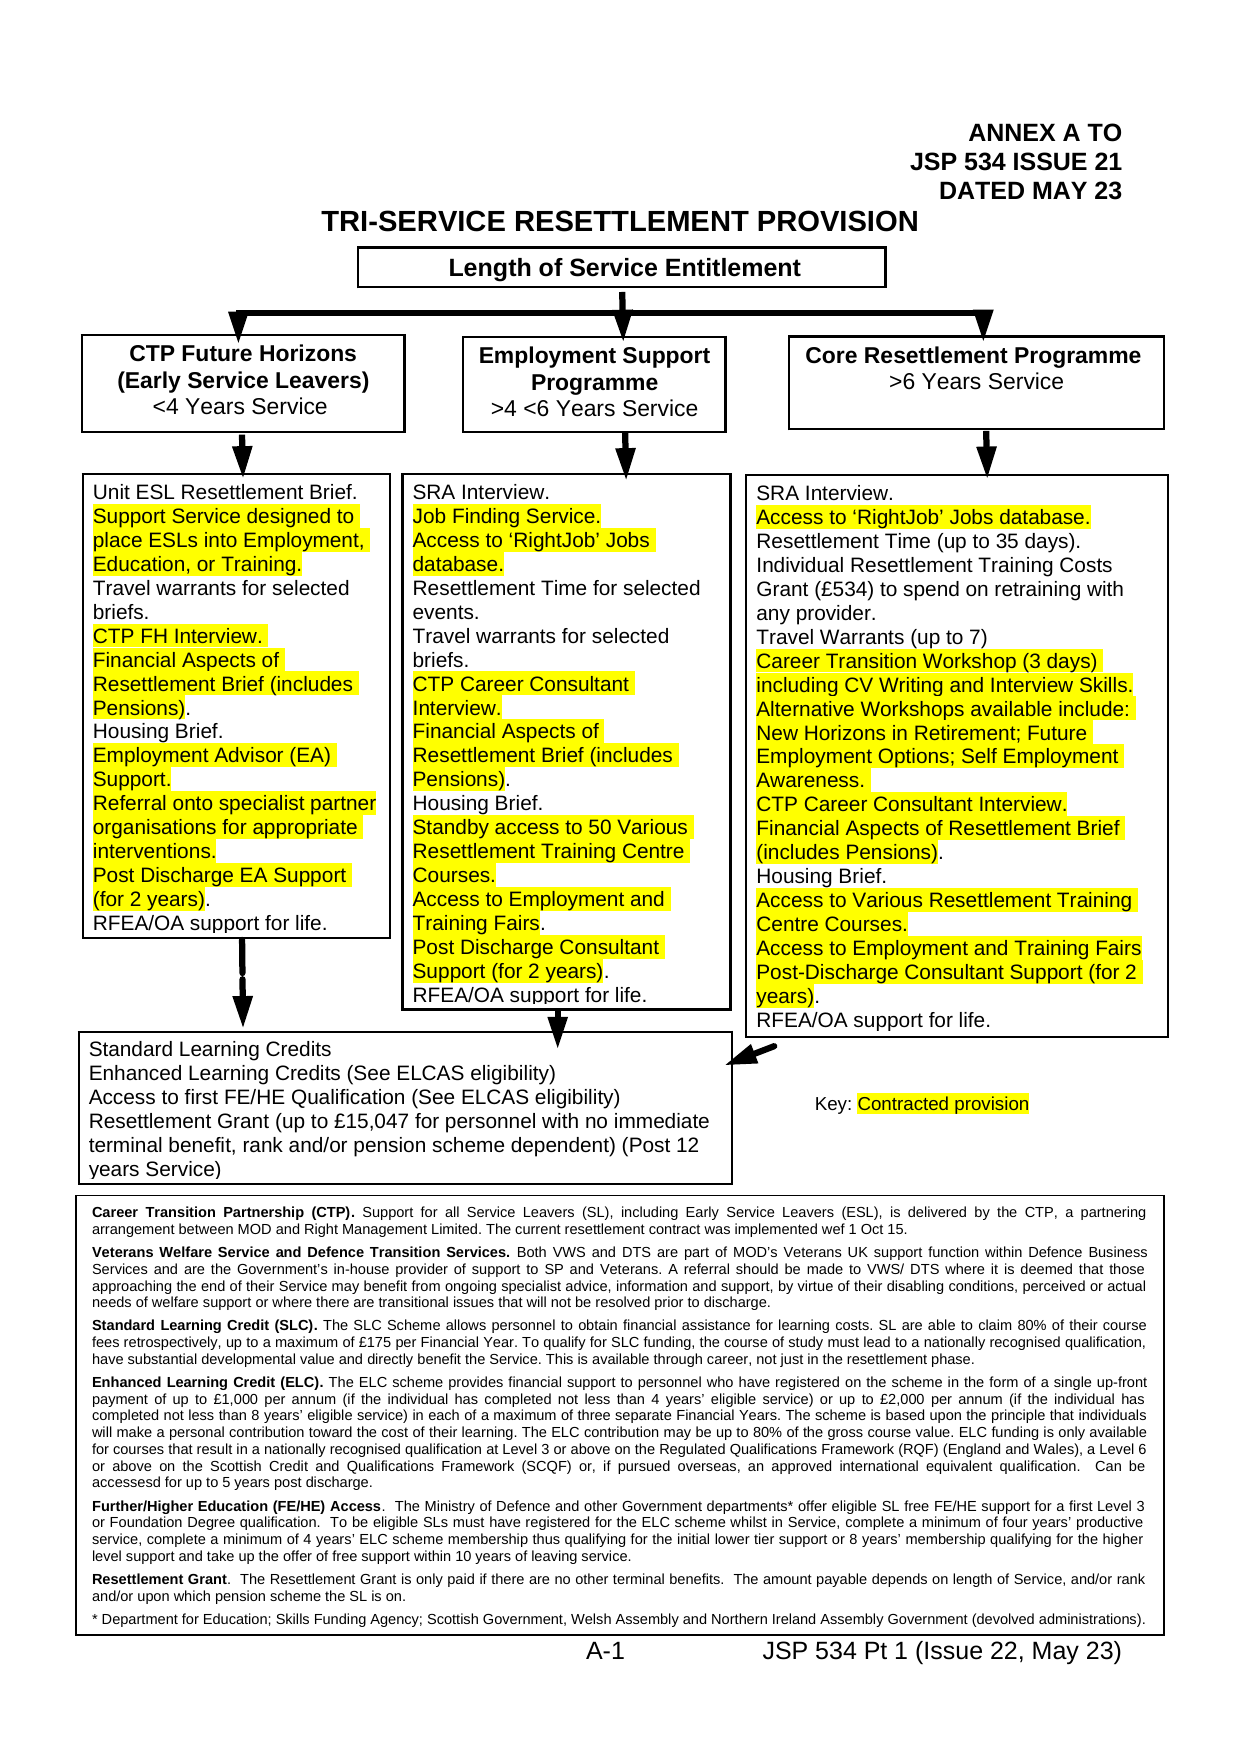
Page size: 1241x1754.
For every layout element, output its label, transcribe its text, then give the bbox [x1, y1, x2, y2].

text Veterans Welfare Service and Defence Transition Services. Both VWS and DTS are part of MOD’s Veterans UK support function within Defence Business Services and are the Government’s in-house provider of support to SP and Veterans. A referral should be made to VWS/ DTS where it is deemed that those approaching the end of their Service may benefit from ongoing specialist advice, information and support, by virtue of their disabling conditions, perceived or actual needs of welfare support or where there are transitional issues that will not be resolved prior to discharge. [92, 1244, 1148, 1311]
text Travel warrants for selected briefs. [93, 576, 380, 623]
text TRI-SERVICE RESETTLEMENT PROVISION [118, 204, 1122, 238]
text Standard Learning Credit (SLC). The SLC Scheme allows personnel to obtain financial assistance for learning costs. SL are able to claim 80% of their course fees retrospectively, up to a maximum of £175 per Financial Year. To qualify for SLC funding, the course of study must lead to a nationally recognised qualification, have substantial developmental value and directly benefit the Service. This is available through career, not just in the resettlement phase. [92, 1317, 1148, 1367]
text Career Transition Partnership (CTP). Support for all Service Leavers (SL), including Early Service Leavers (ESL), is delivered by the CTP, a partnering arrangement between MOD and Right Management Limited. The current resettlement contract was implemented wef 1 Oct 15. [92, 1204, 1148, 1237]
text Resettlement Grant. The Resettlement Grant is only paid if there are no other terminal benefits. The amount payable depends on length of Service, and/or rank and/or upon which pension scheme the SL is on. [92, 1571, 1148, 1604]
text Alternative Workshops available include: New Horizons in Retirement; Future Employment Options; Self Employment Awareness. [756, 696, 1158, 792]
text Enhanced Learning Credit (ELC). The ELC scheme provides financial support to personnel who have registered on the scheme in the form of a single up-front payment of up to £1,000 per annum (if the individual has completed not less than 4 years’ eligible service) or up to £2,000 per annum (if the individual has completed not less than 8 years’ eligible service) in each of a maximum of three separate Financial Years. The scheme is based upon the principle that individuals will make a personal contribution toward the cost of their learning. The ELC contribution may be up to 80% of the gross course value. ELC funding is only available for courses that result in a nationally recognised qualification at Level 3 or above on the Regulated Qualifications Framework (RQF) (England and Wales), a Level 6 or above on the Scottish Credit and Qualifications Framework (SCQF) or, if pursued overseas, an approved international equivalent qualification. Can be accessesd for up to 5 years post discharge. [92, 1373, 1148, 1491]
text RFEA/OA support for life. [93, 911, 380, 932]
text RFEA/OA support for life. [412, 983, 721, 1004]
text Resettlement Time for selected events. [412, 576, 721, 623]
text Access to Employment and Training Fairs. [412, 887, 721, 935]
text Enhanced Learning Credits (See ELCAS eligibility) [88, 1061, 722, 1085]
text CTP FH Interview. [93, 623, 380, 647]
text Housing Brief. [756, 864, 1158, 888]
text Individual Resettlement Training Costs Grant (£534) to spend on retraining with any provider. [756, 553, 1158, 624]
text (Early Service Leavers) [92, 367, 395, 393]
text Employment Advisor (EA) Support. [93, 743, 380, 791]
text >4 <6 Years Service [473, 395, 716, 421]
text SRA Interview. [756, 481, 1158, 505]
text <4 Years Service [92, 393, 395, 419]
text Financial Aspects of Resettlement Brief (includes Pensions). [93, 647, 380, 719]
text Employment Support Programme [473, 342, 716, 395]
text Support Service designed to place ESLs into Employment, Education, or Training. [93, 504, 380, 576]
text Travel warrants for selected briefs. [412, 623, 721, 671]
text CTP Career Consultant Interview. [756, 792, 1158, 816]
subtitle ANNEX A TO [118, 118, 1122, 147]
text Career Transition Workshop (3 days) including CV Writing and Interview Skills. [756, 648, 1158, 696]
text Further/Higher Education (FE/HE) Access. The Ministry of Defence and other Government departments* offer eligible SL free FE/HE support for a first Level 3 or Foundation Degree qualification. To be eligible SLs must have registered for the ELC scheme whilst in Service, complete a minimum of four years’ productive service, complete a minimum of 4 years’ ELC scheme membership thus qualifying for the initial lower tier support or 8 years’ membership qualifying for the higher level support and take up the offer of free support within 10 years of leaving service. [92, 1497, 1146, 1564]
text JSP 534 ISSUE 21 [118, 147, 1122, 176]
text Access to Employment and Training Fairs [756, 936, 1158, 960]
text >6 Years Service [799, 368, 1154, 395]
text Post-Discharge Consultant Support (for 2 years). [756, 960, 1158, 1008]
text Access to Various Resettlement Training Centre Courses. [756, 888, 1158, 936]
text Access to first FE/HE Qualification (See ELCAS eligibility) [88, 1085, 722, 1109]
text Post Discharge EA Support (for 2 years). [93, 863, 380, 911]
text Post Discharge Consultant Support (for 2 years). [412, 935, 721, 983]
text Unit ESL Resettlement Brief. [93, 480, 380, 504]
text Standby access to 50 Various Resettlement Training Centre Courses. [412, 815, 721, 887]
text Financial Aspects of Resettlement Brief (includes Pensions). [412, 719, 721, 791]
text Key: Contracted provision [786, 1091, 1051, 1114]
text Referral onto specialist partner organisations for appropriate interventions. [93, 791, 380, 863]
text Travel Warrants (up to 7) [756, 624, 1158, 648]
text Resettlement Time (up to 35 days). [756, 529, 1158, 553]
text RFEA/OA support for life. [756, 1008, 1158, 1031]
text Job Finding Service. [412, 504, 721, 528]
text Resettlement Grant (up to £15,047 for personnel with no immediate terminal benefit, rank and/or pension scheme dependent) (Post 12 years Service) [88, 1109, 722, 1178]
text * Department for Education; Skills Funding Agency; Scottish Government, Welsh Assembly and Northern Ireland Assembly Government (devolved administrations). [92, 1610, 1148, 1627]
text Housing Brief. [412, 791, 721, 815]
text SRA Interview. [412, 480, 721, 504]
text Standard Learning Credits [88, 1037, 722, 1061]
text Access to ‘RightJob’ Jobs database. [756, 505, 1158, 529]
text CTP Future Horizons [92, 340, 395, 367]
text CTP Career Consultant Interview. [412, 671, 721, 719]
text Housing Brief. [93, 719, 380, 743]
text DATED MAY 23 [118, 176, 1122, 204]
text Core Resettlement Programme [799, 342, 1154, 368]
text Length of Service Entitlement [368, 253, 876, 282]
text Financial Aspects of Resettlement Brief (includes Pensions). [756, 816, 1158, 864]
text Access to ‘RightJob’ Jobs database. [412, 528, 721, 576]
